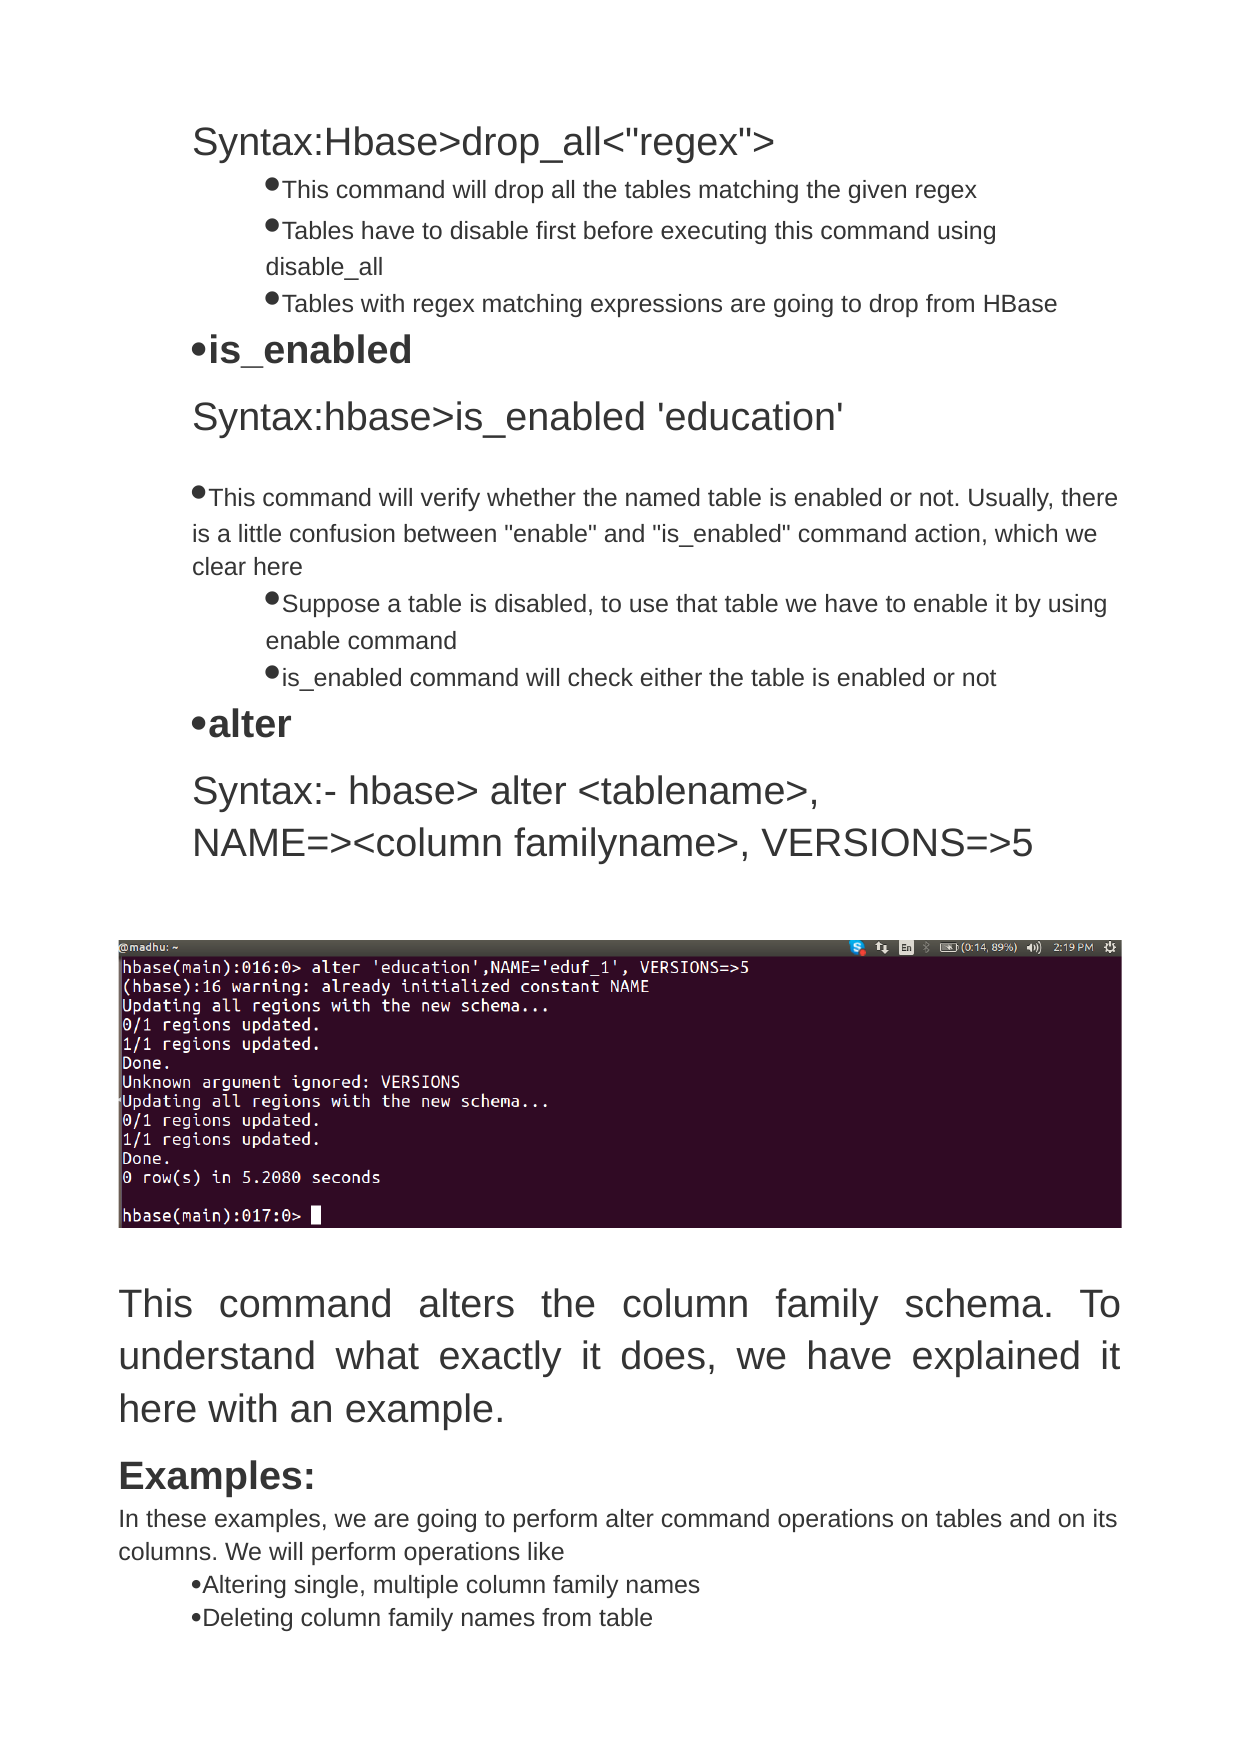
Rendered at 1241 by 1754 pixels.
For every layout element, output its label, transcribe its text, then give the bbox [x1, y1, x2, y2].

text This command alters the column family schema. To understand what exactly it does, we have explained it here with an example. [118, 1280, 1122, 1431]
list Altering single, multiple column family names [192, 1570, 1122, 1599]
list is_enabled [192, 327, 1122, 372]
list Tables have to disable first before executing this command using disable_all [265, 212, 1122, 281]
list Suppose a table is disabled, to use that table we have to enable it by using enable command [265, 585, 1122, 654]
text In these examples, we are going to perform alter command operations on tables and on its columns. We will perform operations like [118, 1504, 1122, 1566]
text Syntax:- hbase> alter <tablename>, NAME=><column familyname>, VERSIONS=>5 [192, 767, 1122, 865]
list This command will drop all the tables matching the given regex [265, 171, 1122, 207]
list Tables with regex matching expressions are going to drop from HBase [265, 285, 1122, 321]
list alter [192, 700, 1122, 746]
text Examples: [118, 1452, 1122, 1497]
list This command will verify whether the named table is enabled or not. Usually, there is a little confusion between "enable" and "is_enabled" command action, which we clear here [192, 479, 1122, 581]
list is_enabled command will check either the table is enabled or not [265, 659, 1122, 695]
picture [118, 940, 1122, 1228]
text Syntax:hbase>is_enabled 'education' [192, 394, 1122, 439]
text Syntax:Hbase>drop_all<"regex"> [192, 118, 1122, 164]
list Deleting column family names from table [192, 1603, 1122, 1632]
